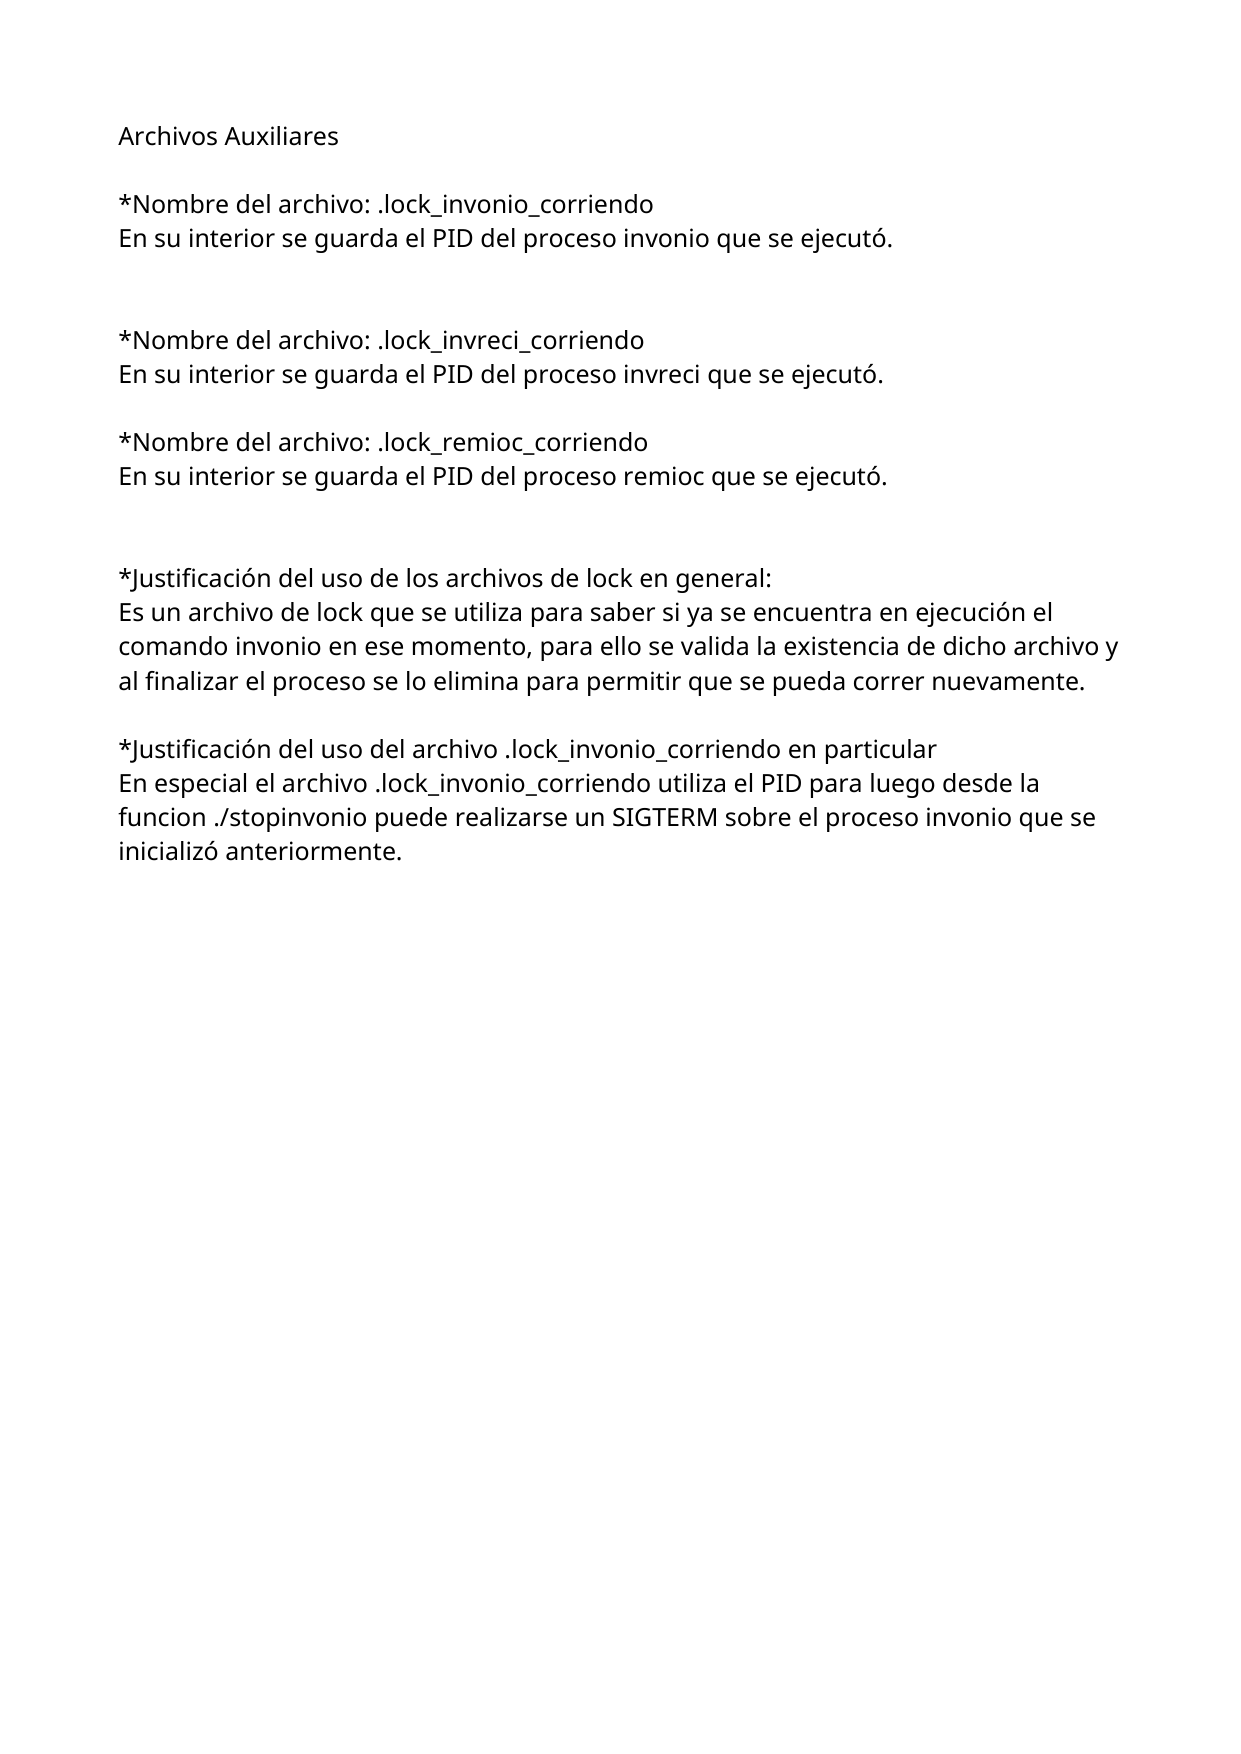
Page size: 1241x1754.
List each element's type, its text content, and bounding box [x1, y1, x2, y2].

text En su interior se guarda el PID del proceso remioc que se ejecutó. [118, 459, 1122, 493]
text En su interior se guarda el PID del proceso invonio que se ejecutó. [118, 220, 1122, 254]
text *Justificación del uso de los archivos de lock en general: [118, 561, 1122, 595]
text *Nombre del archivo: .lock_invreci_corriendo [118, 322, 1122, 357]
text En especial el archivo .lock_invonio_corriendo utiliza el PID para luego desde la funcion ./stopinvonio puede realizarse un SIGTERM sobre el proceso invonio que se inicializó anteriormente. [118, 765, 1122, 867]
text En su interior se guarda el PID del proceso invreci que se ejecutó. [118, 357, 1122, 391]
text *Nombre del archivo: .lock_remioc_corriendo [118, 425, 1122, 459]
text Es un archivo de lock que se utiliza para saber si ya se encuentra en ejecución el comando invonio en ese momento, para ello se valida la existencia de dicho archivo y al finalizar el proceso se lo elimina para permitir que se pueda correr nuevamente. [118, 595, 1122, 697]
text *Nombre del archivo: .lock_invonio_corriendo [118, 186, 1122, 220]
text *Justificación del uso del archivo .lock_invonio_corriendo en particular [118, 731, 1122, 765]
text Archivos Auxiliares [118, 118, 1122, 152]
